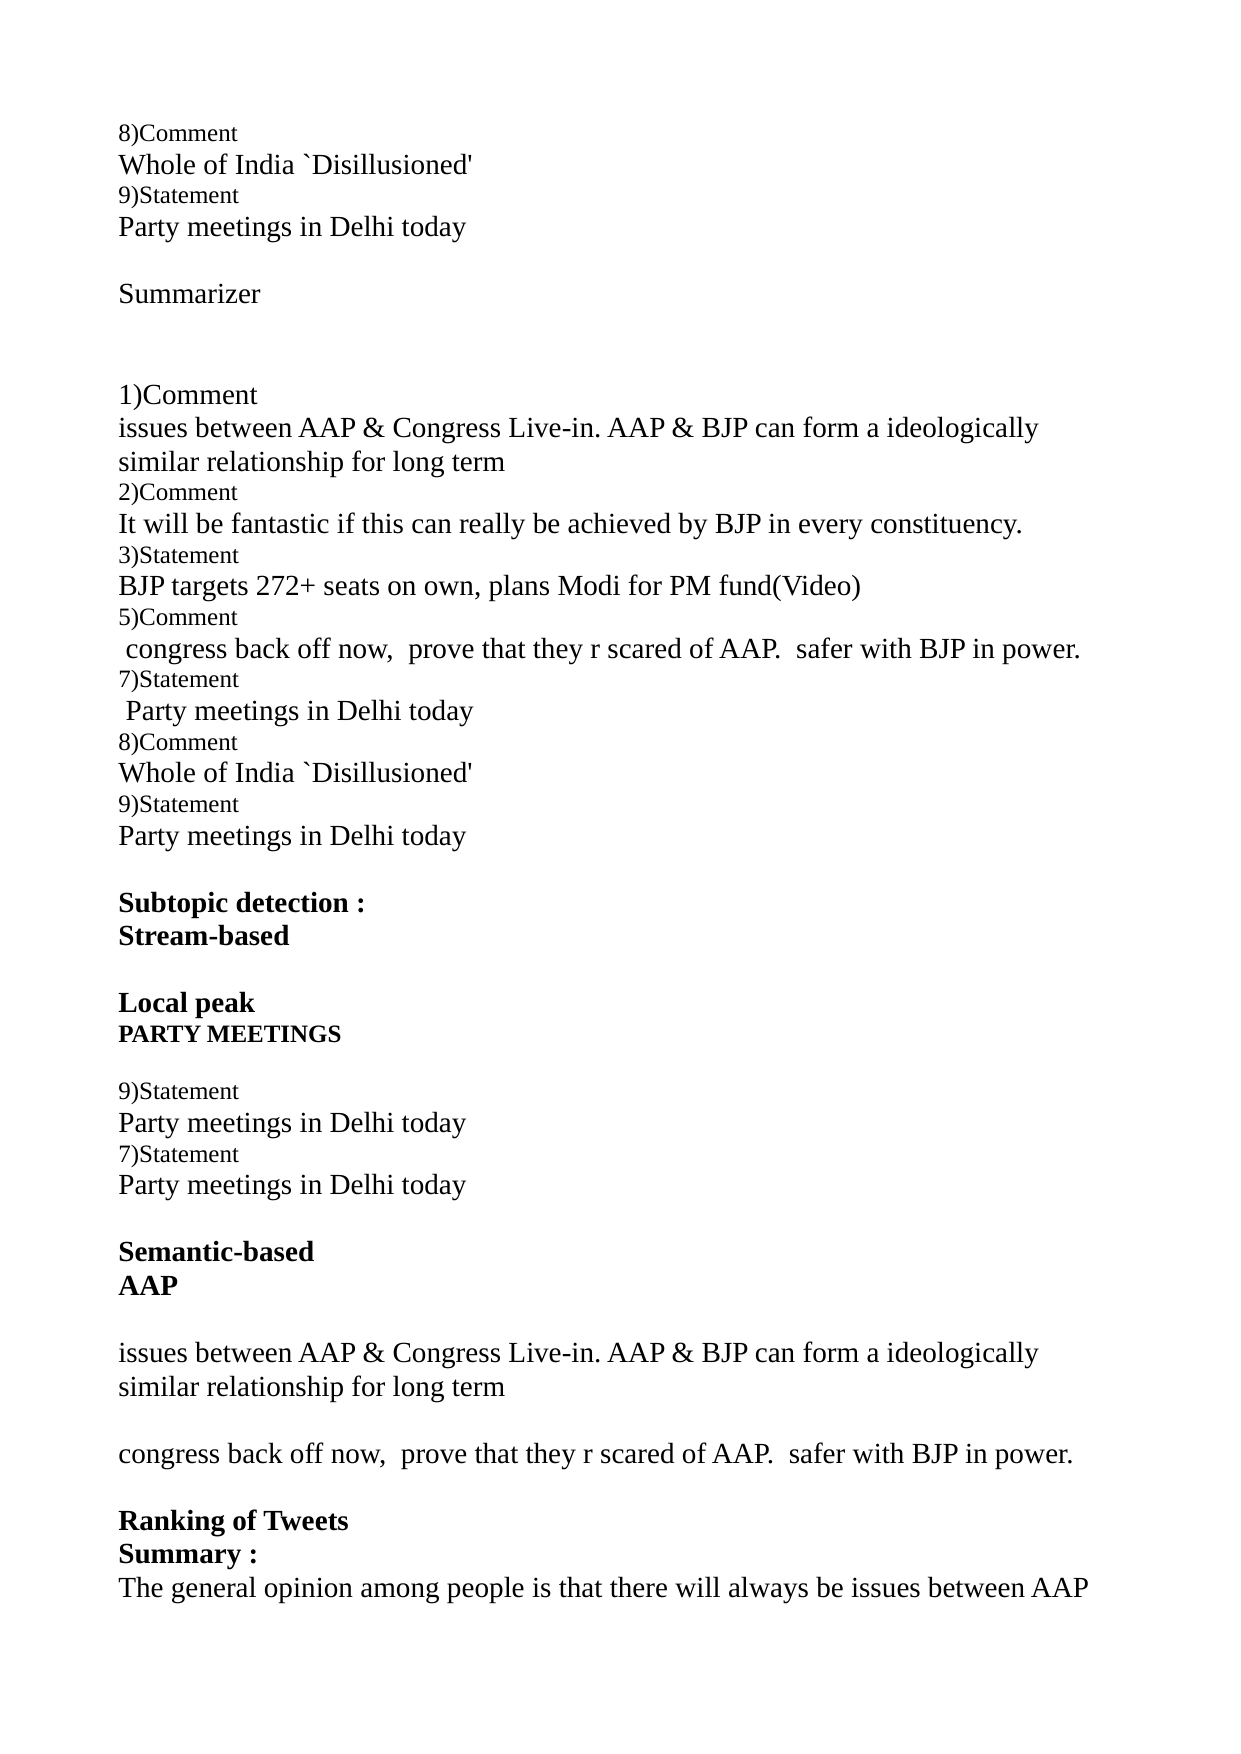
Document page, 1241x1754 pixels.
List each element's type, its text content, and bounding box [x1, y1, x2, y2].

text Whole of India `Disillusioned' 9)Statement [118, 147, 1122, 209]
text Whole of India `Disillusioned' 9)Statement [118, 755, 1122, 818]
text Party meetings in Delhi today [118, 818, 1122, 851]
text 9)Statement [118, 1076, 1122, 1105]
text Party meetings in Delhi today [118, 1167, 1122, 1201]
text Party meetings in Delhi today [118, 1105, 1122, 1139]
text issues between AAP & Congress Live-in. AAP & BJP can form a ideologically similar relationship for long term [118, 1335, 1122, 1436]
text AAP [118, 1268, 1122, 1302]
text Local peak [118, 985, 1122, 1019]
text Semantic-based [118, 1234, 1122, 1268]
text PARTY MEETINGS [118, 1019, 1122, 1048]
text Ranking of Tweets [118, 1503, 1122, 1536]
text congress back off now, prove that they r scared of AAP. safer with BJP in power. [118, 1436, 1122, 1503]
text 7)Statement [118, 1139, 1122, 1167]
text Party meetings in Delhi today [118, 209, 1122, 243]
text The general opinion among people is that there will always be issues between AAP [118, 1570, 1122, 1603]
text issues between AAP & Congress Live-in. AAP & BJP can form a ideologically similar relationship for long term 2)Comment [118, 410, 1122, 506]
text 1)Comment [118, 377, 1122, 410]
text congress back off now, prove that they r scared of AAP. safer with BJP in power. 7)Statement [118, 631, 1122, 693]
text BJP targets 272+ seats on own, plans Modi for PM fund(Video) 5)Comment [118, 568, 1122, 631]
text It will be fantastic if this can really be achieved by BJP in every constituency. 3)Statement [118, 506, 1122, 568]
text Party meetings in Delhi today 8)Comment [118, 693, 1122, 755]
text Subtopic detection : [118, 885, 1122, 918]
text Stream-based [118, 918, 1122, 952]
text 8)Comment [118, 118, 1122, 147]
text Summary : [118, 1536, 1122, 1570]
text Summarizer [118, 276, 1122, 310]
